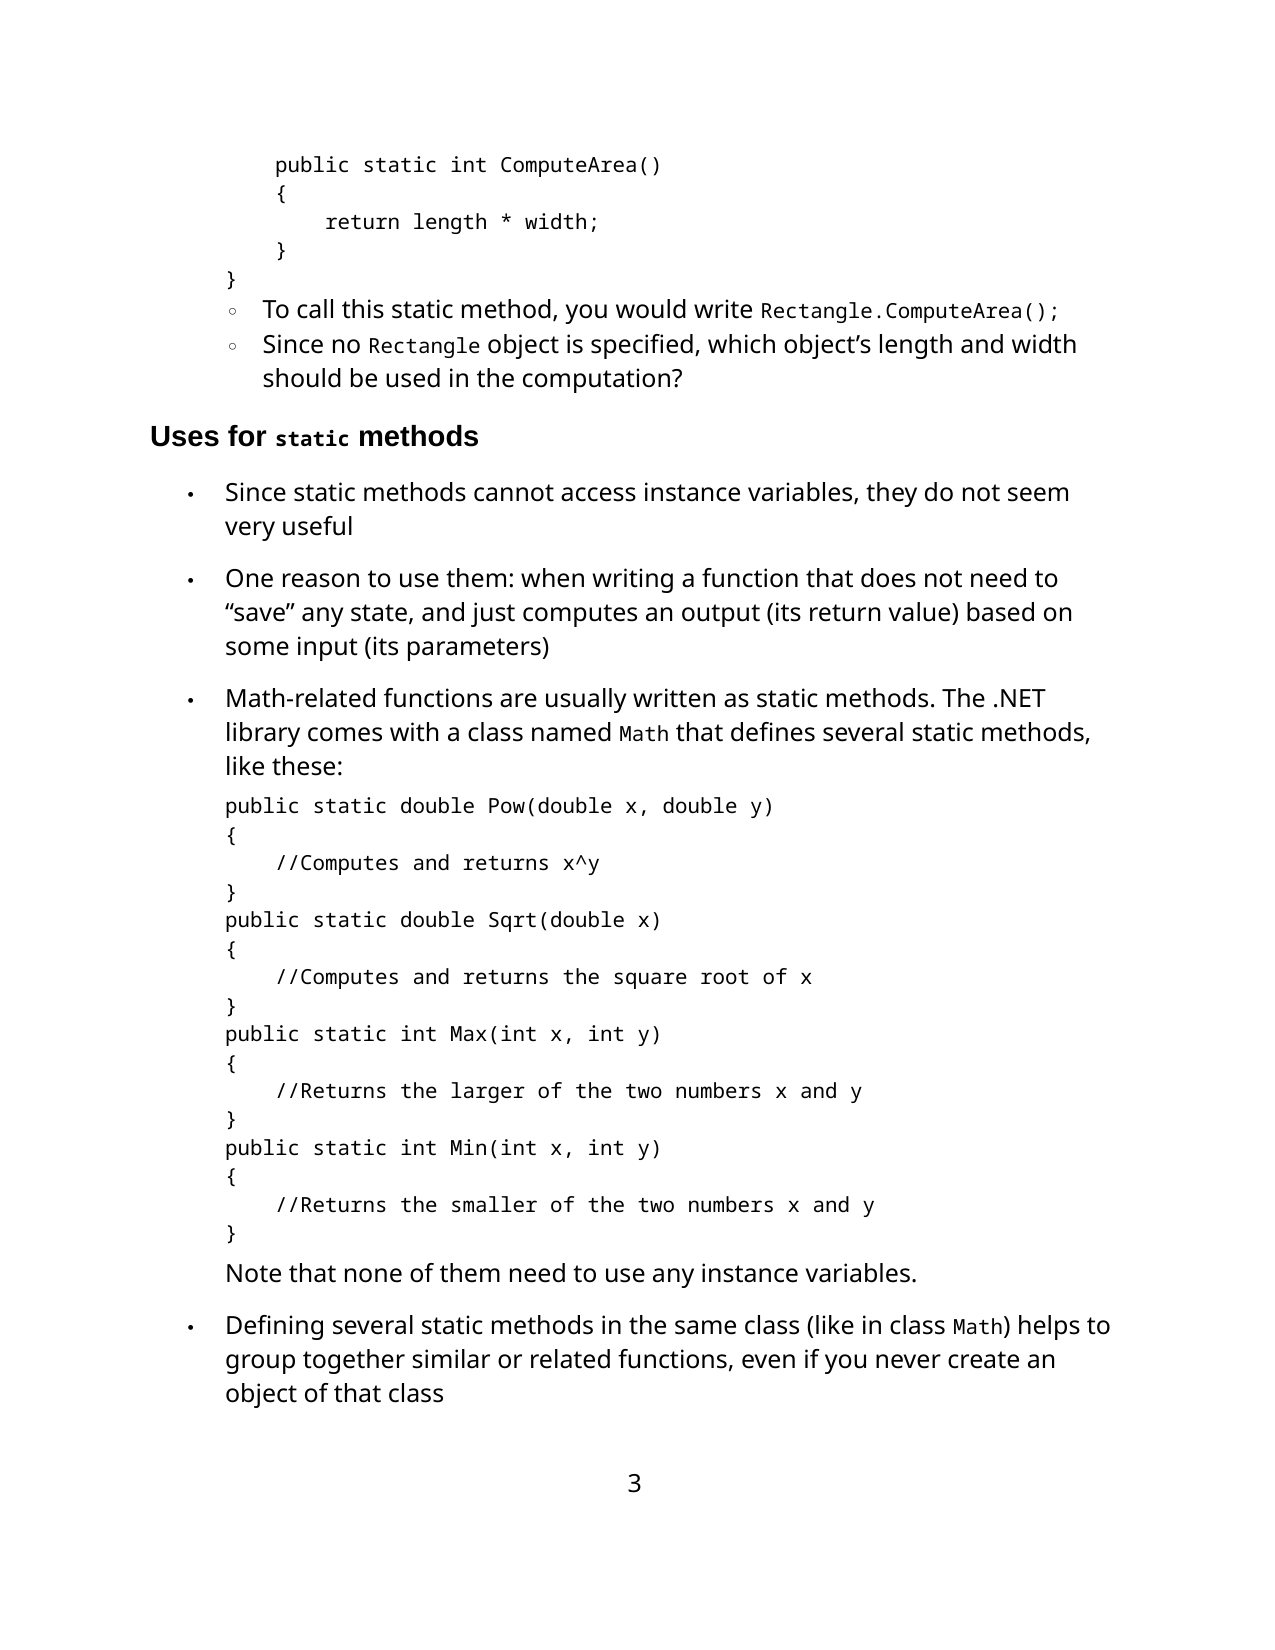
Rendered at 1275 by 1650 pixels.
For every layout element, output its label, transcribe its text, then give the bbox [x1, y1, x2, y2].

list } [187, 1104, 1125, 1133]
list { [187, 178, 1125, 207]
list //Returns the larger of the two numbers x and y [187, 1076, 1125, 1104]
list } [187, 991, 1125, 1019]
list public static double Sqrt(double x) [187, 905, 1125, 934]
list One reason to use them: when writing a function that does not need to “save” any state, and just computes an output (its return value) based on some input (its parameters) [187, 560, 1125, 663]
list } [187, 264, 1125, 292]
list //Computes and returns the square root of x [187, 962, 1125, 991]
list Since no Rectangle object is specified, which object’s length and width should be used in the computation? [225, 326, 1125, 394]
list Defining several static methods in the same class (like in class Math) helps to group together similar or related functions, even if you never create an object of that class [187, 1308, 1125, 1410]
list //Computes and returns x^y [187, 848, 1125, 877]
list { [187, 820, 1125, 848]
list return length * width; [187, 207, 1125, 235]
list To call this static method, you would write Rectangle.ComputeArea(); [225, 292, 1125, 326]
list //Returns the smaller of the two numbers x and y [187, 1190, 1125, 1218]
list public static int Max(int x, int y) [187, 1019, 1125, 1048]
subtitle Uses for static methods [150, 419, 1125, 453]
list Math-related functions are usually written as static methods. The .NET library comes with a class named Math that defines several static methods, like these: [187, 681, 1125, 783]
list public static int ComputeArea() [187, 150, 1125, 178]
list Since static methods cannot access instance variables, they do not seem very useful [187, 474, 1125, 542]
list Note that none of them need to use any instance variables. [187, 1256, 1125, 1290]
list { [187, 934, 1125, 962]
list { [187, 1048, 1125, 1076]
list } [187, 1218, 1125, 1247]
list public static double Pow(double x, double y) [187, 792, 1125, 820]
list public static int Min(int x, int y) [187, 1133, 1125, 1161]
list } [187, 235, 1125, 264]
list { [187, 1161, 1125, 1190]
list } [187, 877, 1125, 905]
